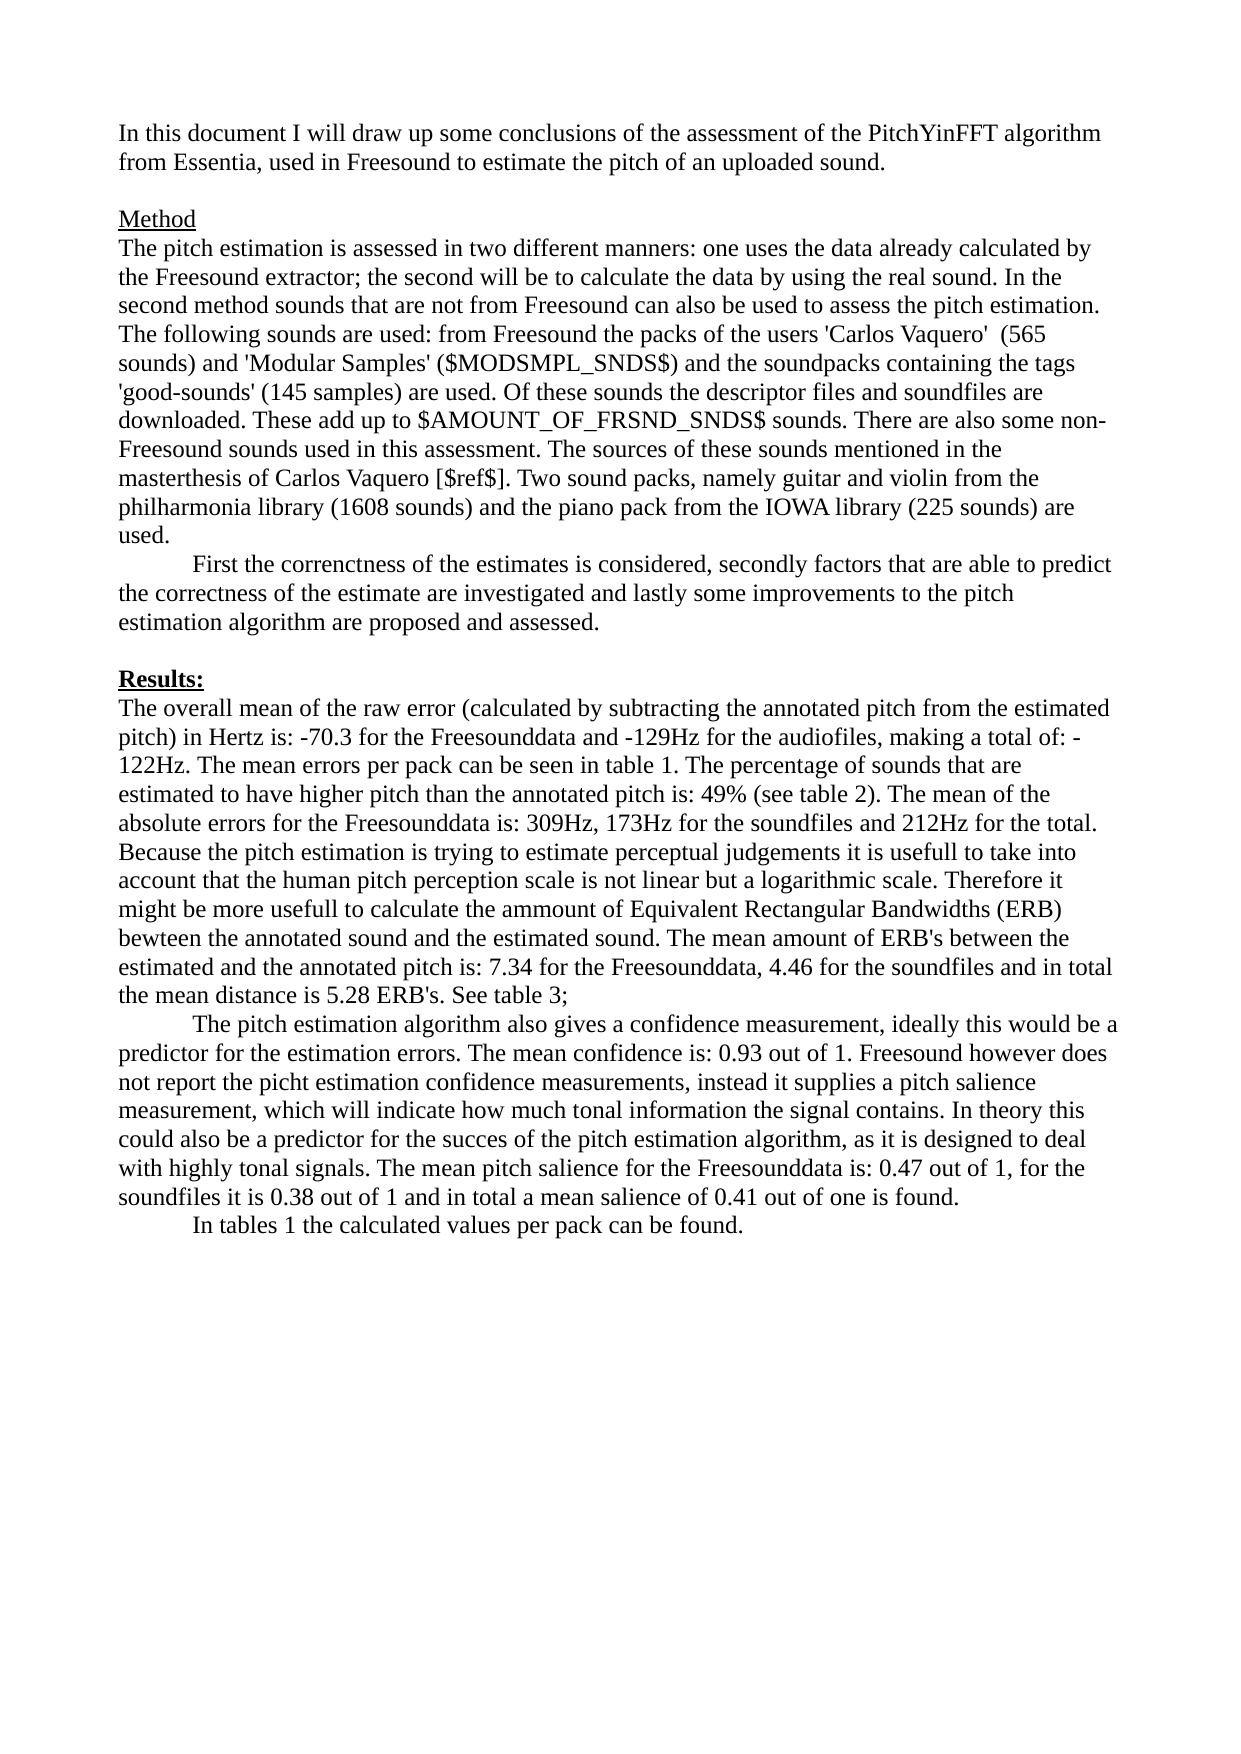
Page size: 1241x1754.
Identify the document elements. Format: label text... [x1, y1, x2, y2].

text The pitch estimation is assessed in two different manners: one uses the data already calculated by the Freesound extractor; the second will be to calculate the data by using the real sound. In the second method sounds that are not from Freesound can also be used to assess the pitch estimation. The following sounds are used: from Freesound the packs of the users 'Carlos Vaquero' (565 sounds) and 'Modular Samples' ($MODSMPL_SNDS$) and the soundpacks containing the tags 'good-sounds' (145 samples) are used. Of these sounds the descriptor files and soundfiles are downloaded. These add up to $AMOUNT_OF_FRSND_SNDS$ sounds. There are also some non-Freesound sounds used in this assessment. The sources of these sounds mentioned in the masterthesis of Carlos Vaquero [$ref$]. Two sound packs, namely guitar and violin from the philharmonia library (1608 sounds) and the piano pack from the IOWA library (225 sounds) are used. [118, 233, 1122, 549]
text First the correnctness of the estimates is considered, secondly factors that are able to predict the correctness of the estimate are investigated and lastly some improvements to the pitch estimation algorithm are proposed and assessed. [118, 549, 1122, 636]
text The pitch estimation algorithm also gives a confidence measurement, ideally this would be a predictor for the estimation errors. The mean confidence is: 0.93 out of 1. Freesound however does not report the picht estimation confidence measurements, instead it supplies a pitch salience measurement, which will indicate how much tonal information the signal contains. In theory this could also be a predictor for the succes of the pitch estimation algorithm, as it is designed to deal with highly tonal signals. The mean pitch salience for the Freesounddata is: 0.47 out of 1, for the soundfiles it is 0.38 out of 1 and in total a mean salience of 0.41 out of one is found. [118, 1009, 1122, 1211]
text Method [118, 204, 1122, 233]
text The overall mean of the raw error (calculated by subtracting the annotated pitch from the estimated pitch) in Hertz is: -70.3 for the Freesounddata and -129Hz for the audiofiles, making a total of: -122Hz. The mean errors per pack can be seen in table 1. The percentage of sounds that are estimated to have higher pitch than the annotated pitch is: 49% (see table 2). The mean of the absolute errors for the Freesounddata is: 309Hz, 173Hz for the soundfiles and 212Hz for the total. Because the pitch estimation is trying to estimate perceptual judgements it is usefull to take into account that the human pitch perception scale is not linear but a logarithmic scale. Therefore it might be more usefull to calculate the ammount of Equivalent Rectangular Bandwidths (ERB) bewteen the annotated sound and the estimated sound. The mean amount of ERB's between the estimated and the annotated pitch is: 7.34 for the Freesounddata, 4.46 for the soundfiles and in total the mean distance is 5.28 ERB's. See table 3; [118, 693, 1122, 1009]
text Results: [118, 664, 1122, 693]
text In this document I will draw up some conclusions of the assessment of the PitchYinFFT algorithm from Essentia, used in Freesound to estimate the pitch of an uploaded sound. [118, 118, 1122, 176]
text In tables 1 the calculated values per pack can be found. [118, 1211, 1122, 1239]
